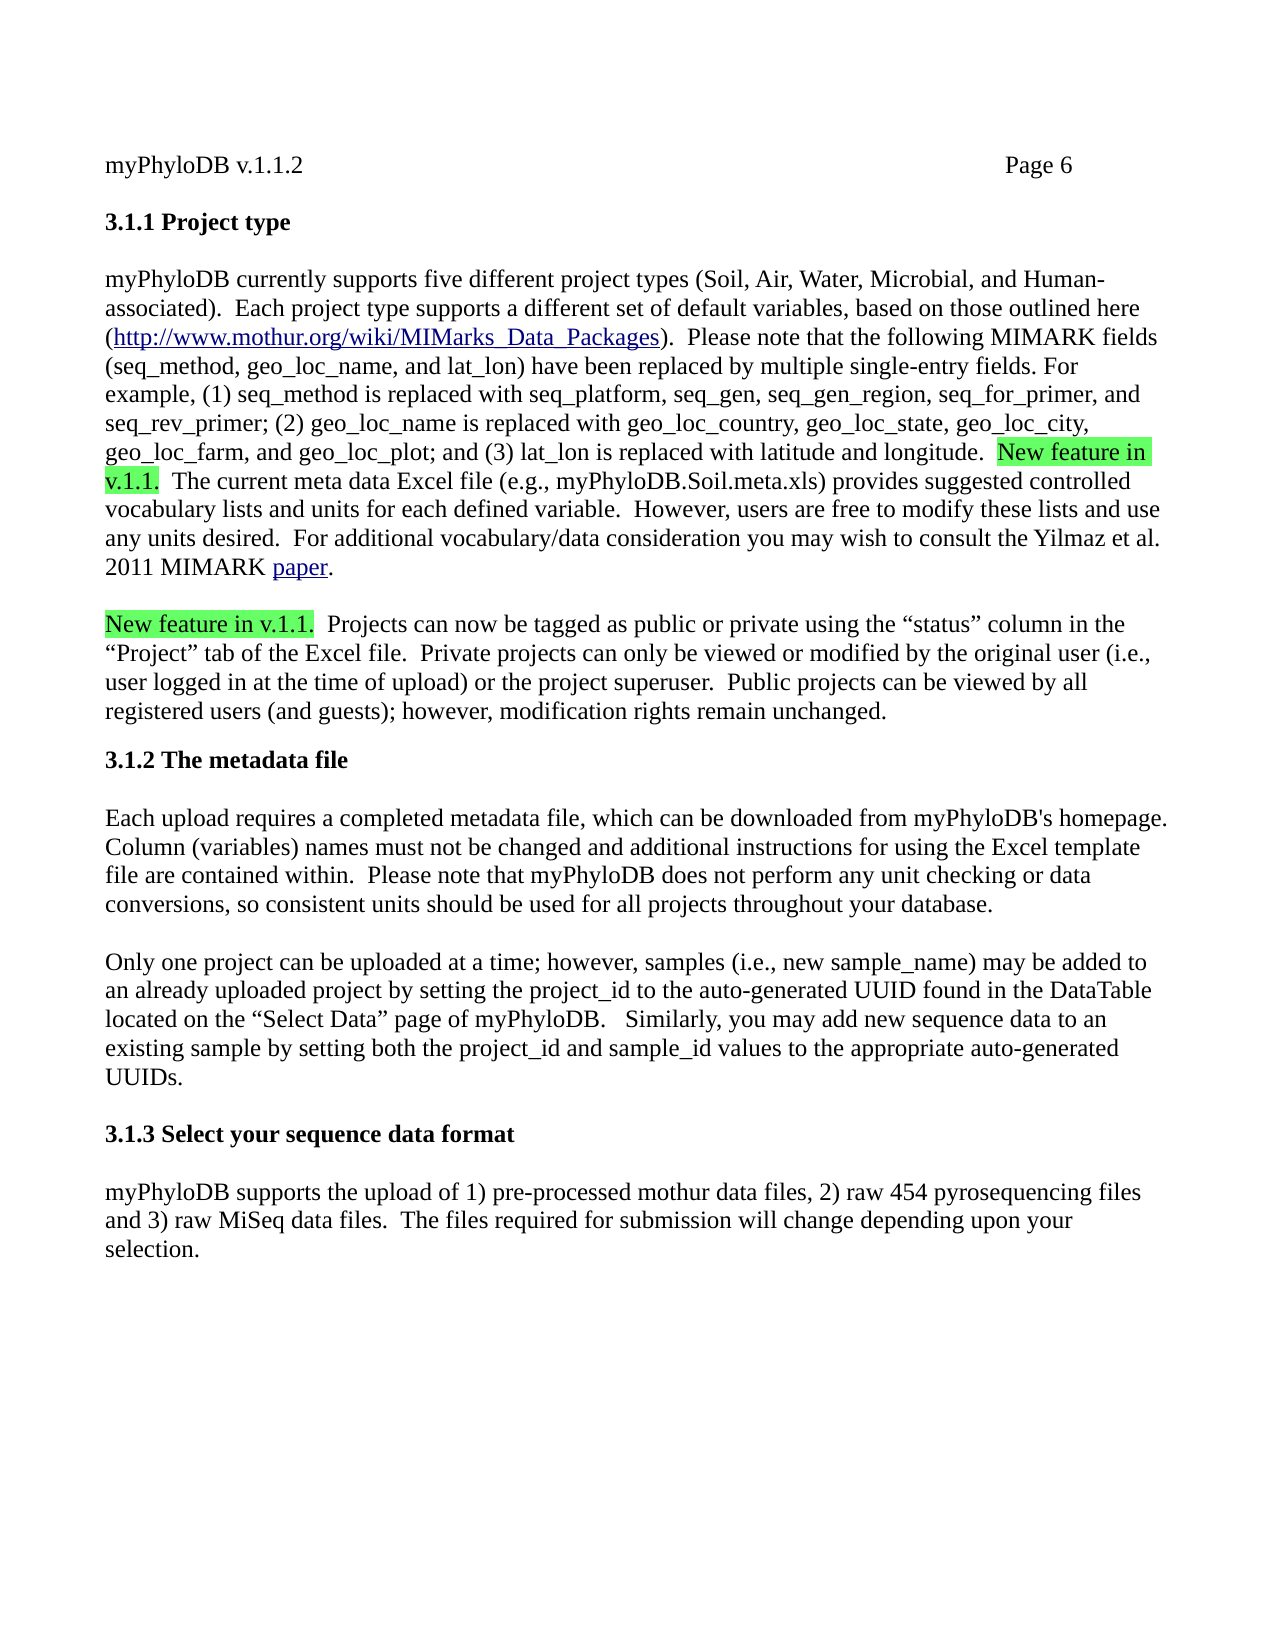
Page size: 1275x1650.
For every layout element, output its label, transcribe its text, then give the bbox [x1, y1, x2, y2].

text Each upload requires a completed metadata file, which can be downloaded from myPhyloDB's homepage. Column (variables) names must not be changed and additional instructions for using the Excel template file are contained within. Please note that myPhyloDB does not perform any unit checking or data conversions, so consistent units should be used for all projects throughout your database. [105, 803, 1170, 918]
text myPhyloDB supports the upload of 1) pre-processed mothur data files, 2) raw 454 pyrosequencing files and 3) raw MiSeq data files. The files required for submission will change depending upon your selection. [105, 1177, 1170, 1263]
text New feature in v.1.1. Projects can now be tagged as public or private using the “status” column in the “Project” tab of the Excel file. Private projects can only be viewed or modified by the original user (i.e., user logged in at the time of upload) or the project superuser. Public projects can be viewed by all registered users (and guests); however, modification rights remain unchanged. [105, 609, 1170, 724]
text 3.1.3 Select your sequence data format [105, 1119, 1170, 1148]
text 3.1.1 Project type [105, 207, 1170, 236]
text 3.1.2 The metadata file [105, 745, 1170, 774]
text myPhyloDB currently supports five different project types (Soil, Air, Water, Microbial, and Human-associated). Each project type supports a different set of default variables, based on those outlined here (http://www.mothur.org/wiki/MIMarks_Data_Packages). Please note that the following MIMARK fields (seq_method, geo_loc_name, and lat_lon) have been replaced by multiple single-entry fields. For example, (1) seq_method is replaced with seq_platform, seq_gen, seq_gen_region, seq_for_primer, and seq_rev_primer; (2) geo_loc_name is replaced with geo_loc_country, geo_loc_state, geo_loc_city, geo_loc_farm, and geo_loc_plot; and (3) lat_lon is replaced with latitude and longitude. New feature in v.1.1. The current meta data Excel file (e.g., myPhyloDB.Soil.meta.xls) provides suggested controlled vocabulary lists and units for each defined variable. However, users are free to modify these lists and use any units desired. For additional vocabulary/data consideration you may wish to consult the Yilmaz et al. 2011 MIMARK paper. [105, 264, 1170, 581]
text Only one project can be uploaded at a time; however, samples (i.e., new sample_name) may be added to an already uploaded project by setting the project_id to the auto-generated UUID found in the DataTable located on the “Select Data” page of myPhyloDB. Similarly, you may add new sequence data to an existing sample by setting both the project_id and sample_id values to the appropriate auto-generated UUIDs. [105, 947, 1170, 1090]
